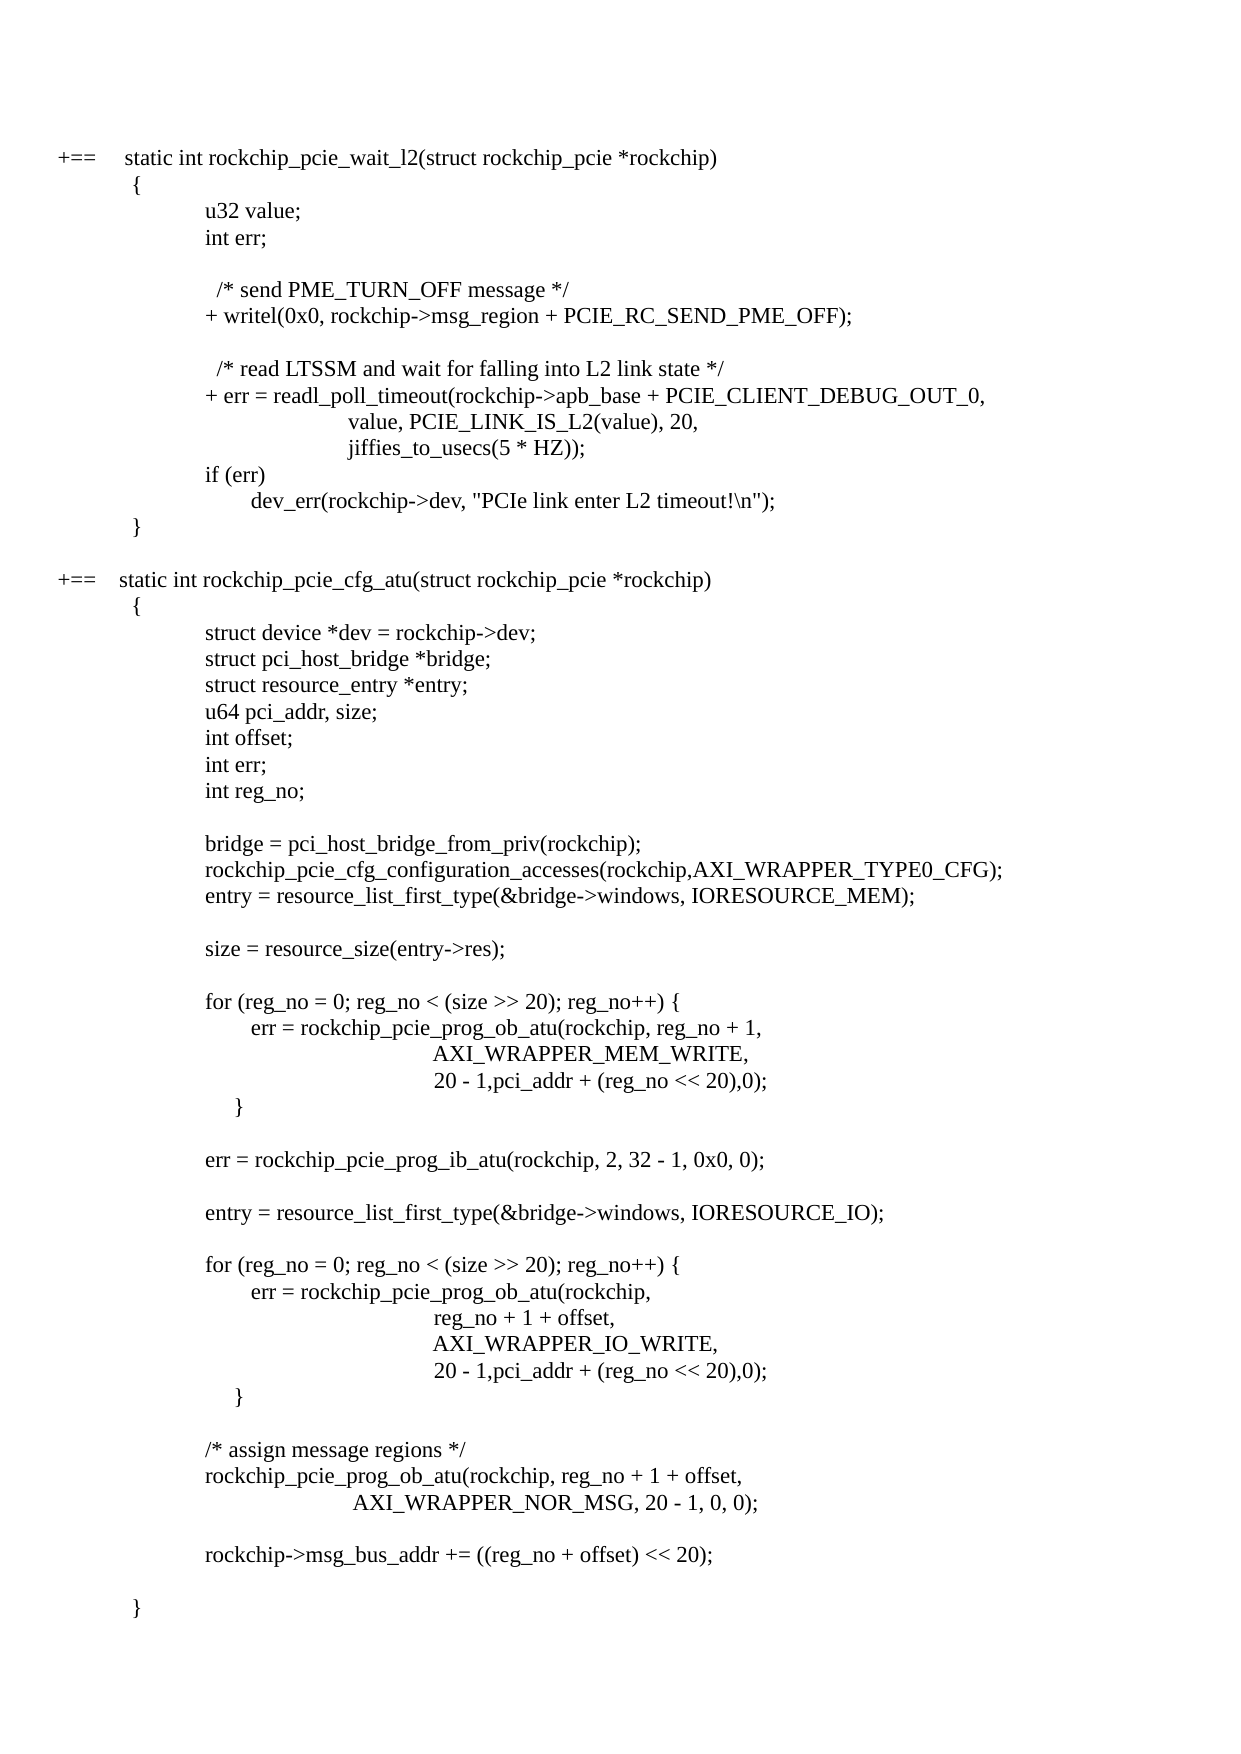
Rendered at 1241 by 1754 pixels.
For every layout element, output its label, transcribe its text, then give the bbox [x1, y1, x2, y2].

text if (err) [57, 461, 1122, 487]
text AXI_WRAPPER_MEM_WRITE, [57, 1041, 1122, 1067]
text dev_err(rockchip->dev, "PCIe link enter L2 timeout!\n"); [57, 487, 1122, 513]
text + err = readl_poll_timeout(rockchip->apb_base + PCIE_CLIENT_DEBUG_OUT_0, [57, 382, 1122, 408]
text /* send PME_TURN_OFF message */ [57, 276, 1122, 303]
text value, PCIE_LINK_IS_L2(value), 20, [57, 408, 1122, 434]
text entry = resource_list_first_type(&bridge->windows, IORESOURCE_MEM); [57, 882, 1122, 909]
text /* assign message regions */ [57, 1436, 1122, 1462]
text err = rockchip_pcie_prog_ib_atu(rockchip, 2, 32 - 1, 0x0, 0); [57, 1146, 1122, 1172]
text rockchip_pcie_cfg_configuration_accesses(rockchip,AXI_WRAPPER_TYPE0_CFG); [57, 856, 1122, 882]
text int err; [57, 223, 1122, 250]
text for (reg_no = 0; reg_no < (size >> 20); reg_no++) { [57, 988, 1122, 1014]
text struct resource_entry *entry; [57, 672, 1122, 698]
text for (reg_no = 0; reg_no < (size >> 20); reg_no++) { [57, 1251, 1122, 1278]
text + writel(0x0, rockchip->msg_region + PCIE_RC_SEND_PME_OFF); [57, 303, 1122, 329]
text bridge = pci_host_bridge_from_priv(rockchip); [57, 830, 1122, 856]
text { [57, 171, 1122, 197]
text err = rockchip_pcie_prog_ob_atu(rockchip, [57, 1278, 1122, 1304]
text +== static int rockchip_pcie_wait_l2(struct rockchip_pcie *rockchip) [57, 144, 1122, 171]
text struct device *dev = rockchip->dev; [57, 619, 1122, 645]
text size = resource_size(entry->res); [57, 935, 1122, 961]
text } [57, 1093, 1122, 1119]
text AXI_WRAPPER_IO_WRITE, [57, 1330, 1122, 1357]
text jiffies_to_usecs(5 * HZ)); [57, 434, 1122, 461]
text 20 - 1,pci_addr + (reg_no << 20),0); [57, 1357, 1122, 1383]
text +== static int rockchip_pcie_cfg_atu(struct rockchip_pcie *rockchip) [57, 566, 1122, 592]
text rockchip_pcie_prog_ob_atu(rockchip, reg_no + 1 + offset, [57, 1462, 1122, 1488]
text int reg_no; [57, 777, 1122, 803]
text } [57, 1594, 1122, 1620]
text u64 pci_addr, size; [57, 698, 1122, 724]
text rockchip->msg_bus_addr += ((reg_no + offset) << 20); [57, 1541, 1122, 1568]
text err = rockchip_pcie_prog_ob_atu(rockchip, reg_no + 1, [57, 1014, 1122, 1041]
text 20 - 1,pci_addr + (reg_no << 20),0); [57, 1067, 1122, 1093]
text AXI_WRAPPER_NOR_MSG, 20 - 1, 0, 0); [57, 1488, 1122, 1515]
text { [57, 592, 1122, 619]
text reg_no + 1 + offset, [57, 1304, 1122, 1330]
text int offset; [57, 724, 1122, 751]
text struct pci_host_bridge *bridge; [57, 645, 1122, 672]
text u32 value; [57, 197, 1122, 223]
text entry = resource_list_first_type(&bridge->windows, IORESOURCE_IO); [57, 1199, 1122, 1225]
text int err; [57, 751, 1122, 777]
text } [57, 1383, 1122, 1409]
text /* read LTSSM and wait for falling into L2 link state */ [57, 355, 1122, 382]
text } [57, 513, 1122, 540]
